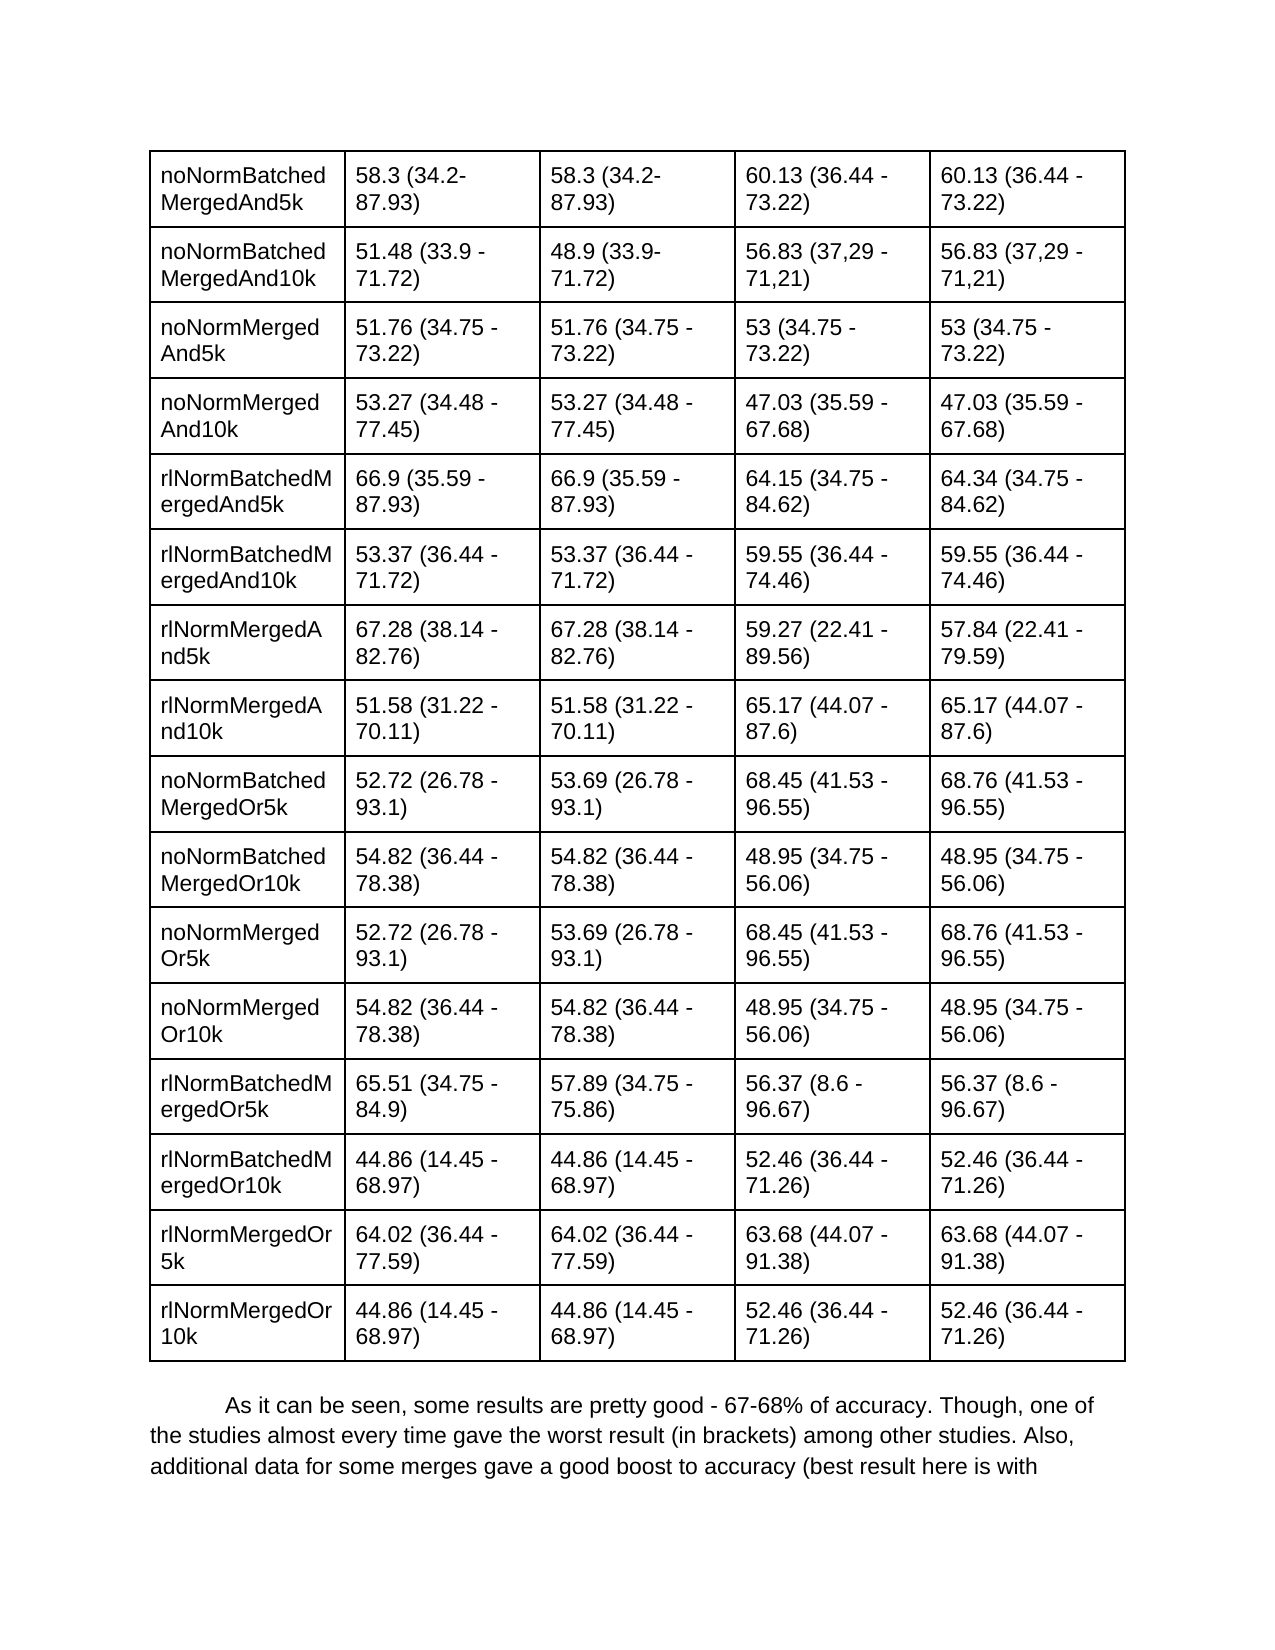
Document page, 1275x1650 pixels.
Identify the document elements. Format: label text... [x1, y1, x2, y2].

table_cell 53 (34.75 - 73.22) [736, 303, 929, 377]
table_cell 68.76 (41.53 - 96.55) [931, 757, 1124, 831]
table_cell 52.46 (36.44 - 71.26) [736, 1135, 929, 1209]
table_cell 53.37 (36.44 - 71.72) [346, 530, 539, 604]
table_cell noNormMergedAnd5k [151, 303, 344, 377]
table_cell 48.95 (34.75 - 56.06) [736, 984, 929, 1057]
table_cell 47.03 (35.59 - 67.68) [736, 379, 929, 452]
table_cell rlNormBatchedMergedOr5k [151, 1060, 344, 1133]
table_cell rlNormMergedAnd5k [151, 606, 344, 679]
table_cell 48.95 (34.75 - 56.06) [736, 833, 929, 906]
table_cell 57.89 (34.75 - 75.86) [541, 1060, 734, 1133]
table_cell 63.68 (44.07 - 91.38) [736, 1211, 929, 1284]
table_cell 47.03 (35.59 - 67.68) [931, 379, 1124, 452]
table_cell 65.17 (44.07 - 87.6) [736, 681, 929, 755]
table_cell 52.46 (36.44 - 71.26) [931, 1286, 1124, 1360]
table_cell 59.55 (36.44 - 74.46) [931, 530, 1124, 604]
table_cell noNormMergedOr10k [151, 984, 344, 1057]
table_cell 56.83 (37,29 - 71,21) [736, 228, 929, 301]
table_cell 59.55 (36.44 - 74.46) [736, 530, 929, 604]
table_cell 65.51 (34.75 - 84.9) [346, 1060, 539, 1133]
table_cell noNormBatchedMergedOr10k [151, 833, 344, 906]
table_cell 48.95 (34.75 - 56.06) [931, 833, 1124, 906]
table_cell rlNormMergedAnd10k [151, 681, 344, 755]
table_cell 51.58 (31.22 - 70.11) [541, 681, 734, 755]
table_cell 59.27 (22.41 - 89.56) [736, 606, 929, 679]
table_cell 52.46 (36.44 - 71.26) [931, 1135, 1124, 1209]
table_cell 53.69 (26.78 - 93.1) [541, 757, 734, 831]
table_cell rlNormMergedOr10k [151, 1286, 344, 1360]
table_cell 52.72 (26.78 - 93.1) [346, 757, 539, 831]
table_cell 65.17 (44.07 - 87.6) [931, 681, 1124, 755]
table_cell 63.68 (44.07 - 91.38) [931, 1211, 1124, 1284]
table_cell 66.9 (35.59 - 87.93) [346, 455, 539, 528]
table_cell 58.3 (34.2-87.93) [541, 152, 734, 226]
table_cell 64.34 (34.75 - 84.62) [931, 455, 1124, 528]
text As it can be seen, some results are pretty good - 67-68% of accuracy. Though, one of the studies almost every time gave the worst result (in brackets) among other studies. Also, additional data for some merges gave a good boost to accuracy (best result here is with [150, 1392, 1125, 1479]
table_cell 52.72 (26.78 - 93.1) [346, 908, 539, 982]
table_cell 56.37 (8.6 - 96.67) [736, 1060, 929, 1133]
table_cell 56.83 (37,29 - 71,21) [931, 228, 1124, 301]
table_cell 56.37 (8.6 - 96.67) [931, 1060, 1124, 1133]
table_cell 68.45 (41.53 - 96.55) [736, 908, 929, 982]
table_cell noNormMergedAnd10k [151, 379, 344, 452]
table_cell 51.76 (34.75 - 73.22) [541, 303, 734, 377]
table_cell rlNormMergedOr5k [151, 1211, 344, 1284]
table_cell noNormBatchedMergedAnd10k [151, 228, 344, 301]
table_cell rlNormBatchedMergedAnd5k [151, 455, 344, 528]
table_cell 51.58 (31.22 - 70.11) [346, 681, 539, 755]
table_cell 60.13 (36.44 - 73.22) [931, 152, 1124, 226]
table_cell 64.02 (36.44 - 77.59) [541, 1211, 734, 1284]
table_cell 53 (34.75 - 73.22) [931, 303, 1124, 377]
table_cell 44.86 (14.45 - 68.97) [346, 1135, 539, 1209]
table_cell 54.82 (36.44 - 78.38) [541, 984, 734, 1057]
table_cell 64.15 (34.75 - 84.62) [736, 455, 929, 528]
table_cell 51.48 (33.9 - 71.72) [346, 228, 539, 301]
table_cell noNormMergedOr5k [151, 908, 344, 982]
table_cell 60.13 (36.44 - 73.22) [736, 152, 929, 226]
table_cell noNormBatchedMergedAnd5k [151, 152, 344, 226]
table_cell 44.86 (14.45 - 68.97) [346, 1286, 539, 1360]
table_cell 54.82 (36.44 - 78.38) [346, 984, 539, 1057]
table_cell 68.45 (41.53 - 96.55) [736, 757, 929, 831]
table_cell 64.02 (36.44 - 77.59) [346, 1211, 539, 1284]
table_cell 44.86 (14.45 - 68.97) [541, 1135, 734, 1209]
table_cell 54.82 (36.44 - 78.38) [346, 833, 539, 906]
table_cell noNormBatchedMergedOr5k [151, 757, 344, 831]
table_cell 57.84 (22.41 - 79.59) [931, 606, 1124, 679]
table_cell 53.27 (34.48 - 77.45) [541, 379, 734, 452]
table_cell 54.82 (36.44 - 78.38) [541, 833, 734, 906]
table_cell 66.9 (35.59 - 87.93) [541, 455, 734, 528]
table_cell 51.76 (34.75 - 73.22) [346, 303, 539, 377]
table_cell 48.9 (33.9-71.72) [541, 228, 734, 301]
table_cell rlNormBatchedMergedAnd10k [151, 530, 344, 604]
table_cell 68.76 (41.53 - 96.55) [931, 908, 1124, 982]
table_cell 53.37 (36.44 - 71.72) [541, 530, 734, 604]
table_cell 67.28 (38.14 - 82.76) [541, 606, 734, 679]
table_cell 67.28 (38.14 - 82.76) [346, 606, 539, 679]
table_cell 53.69 (26.78 - 93.1) [541, 908, 734, 982]
table_cell 58.3 (34.2-87.93) [346, 152, 539, 226]
table_cell rlNormBatchedMergedOr10k [151, 1135, 344, 1209]
table_cell 53.27 (34.48 - 77.45) [346, 379, 539, 452]
table_cell 48.95 (34.75 - 56.06) [931, 984, 1124, 1057]
table_cell 52.46 (36.44 - 71.26) [736, 1286, 929, 1360]
table_cell 44.86 (14.45 - 68.97) [541, 1286, 734, 1360]
